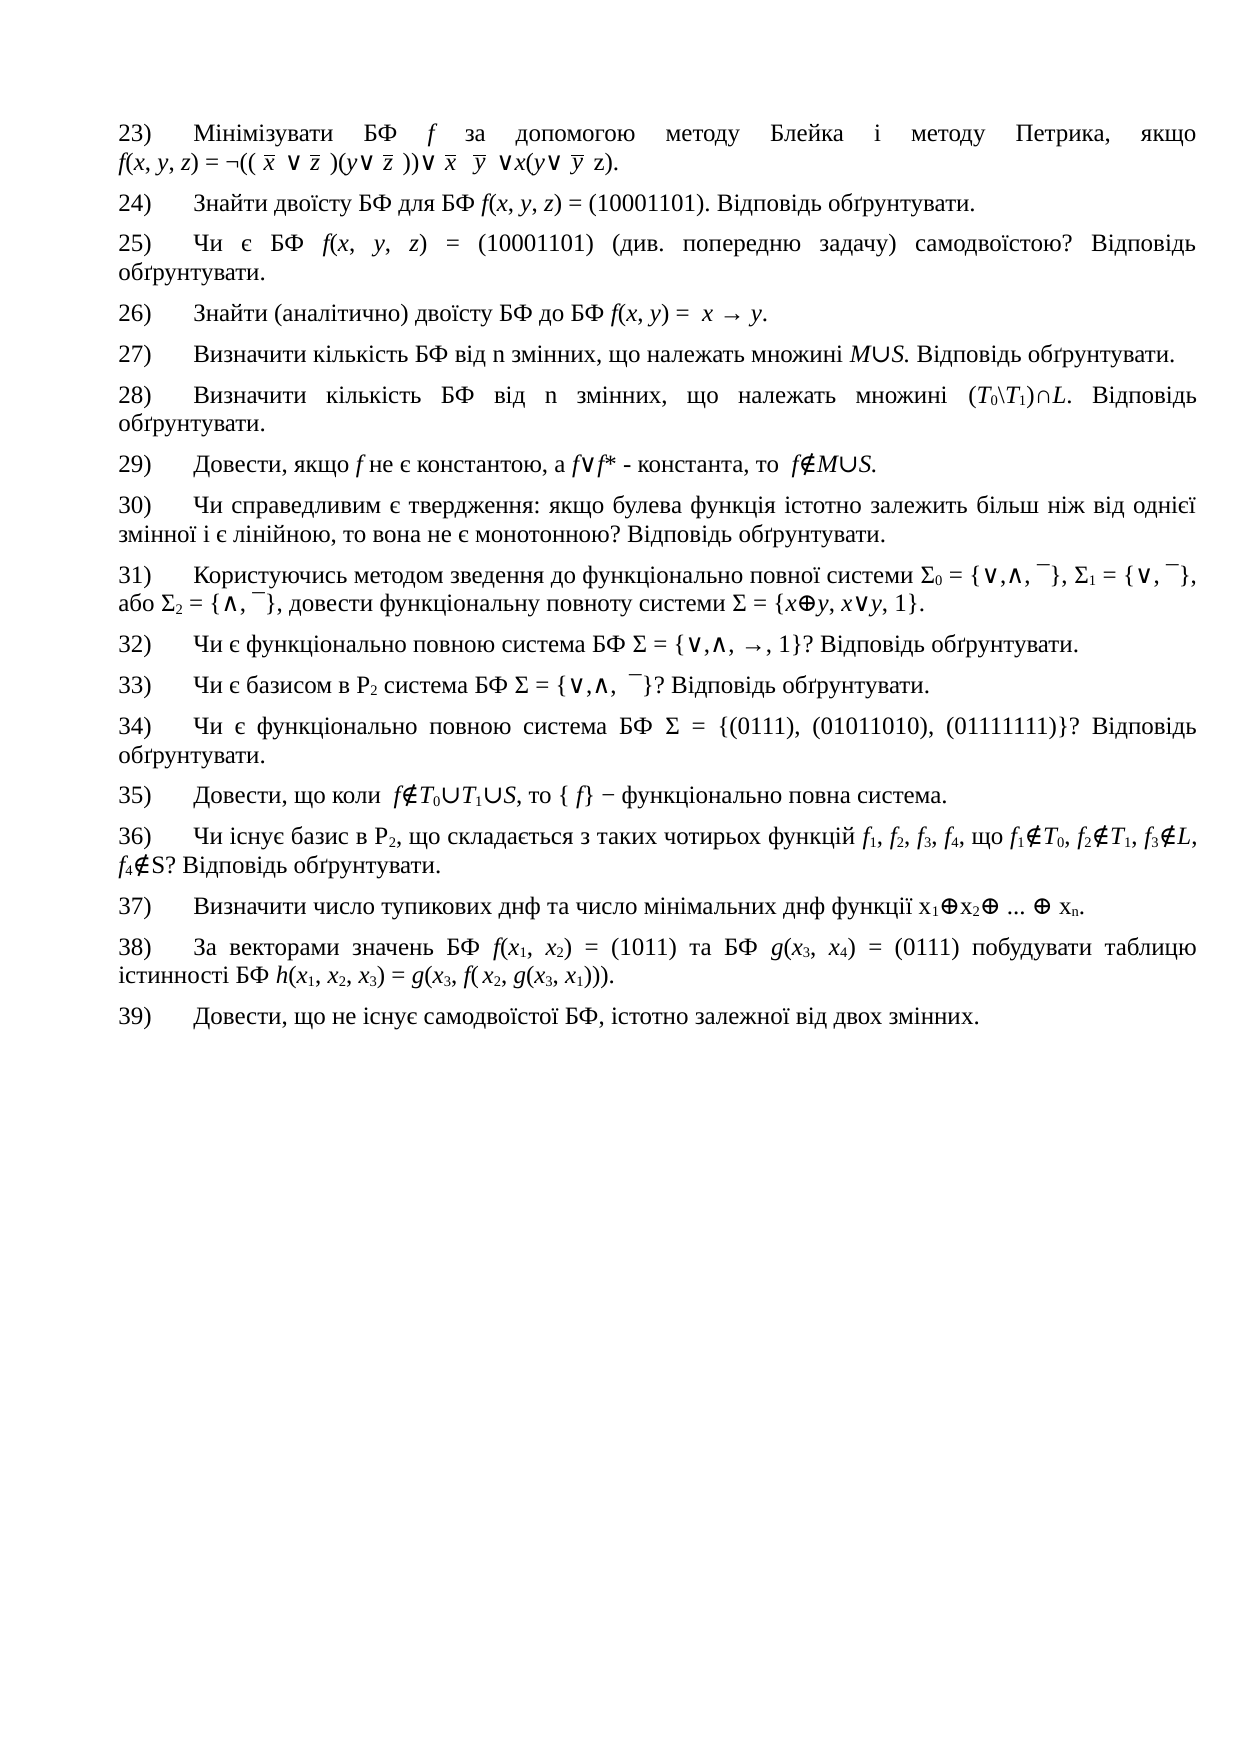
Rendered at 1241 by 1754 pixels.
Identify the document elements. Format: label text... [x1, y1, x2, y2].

list Довести, що коли f∉Т0∪Т1∪S, то { f} − функціонально повна система. [118, 781, 1197, 809]
list Користуючись методом зведення до функціонально повної системи Σ0 = {∨,∧, ¯}, Σ1 = {∨, ¯}, або Σ2 = {∧, ¯}, довести функціональну повноту системи Σ = {х⊕у, x∨y, 1}. [118, 560, 1197, 617]
list Визначити кількість БФ від n змінних, що належать множині (Т0\Т1)∩L. Відповідь обґрунтувати. [118, 380, 1197, 437]
list Визначити кількість БФ від n змінних, що належать множині М∪S. Відповідь обґрунтувати. [118, 339, 1197, 368]
list Довести, якщо f не є константою, а f∨f* - константа, то f∉М∪S. [118, 449, 1197, 478]
list Визначити число тупикових днф та число мінімальних днф функції х1⊕х2⊕ ... ⊕ хn. [118, 891, 1197, 920]
list Чи є БФ f(x, y, z) = (10001101) (див. попередню задачу) самодвоїстою? Відповідь обґрунтувати. [118, 228, 1197, 286]
list Чи справедливим є твердження: якщо булева функція істотно залежить більш ніж від однієї змінної і є лінійною, то вона не є монотонною? Відповідь обґрунтувати. [118, 490, 1197, 548]
list Мінімізувати БФ f за допомогою методу Блейка і методу Петрика, якщо f(x, y, z) = ¬((∨)(у∨))∨∨x(у∨z). [118, 118, 1197, 176]
list Знайти (аналітично) двоїсту БФ до БФ f(x, y) = x → y. [118, 298, 1197, 327]
list Чи є функціонально повною система БФ Σ = {(0111), (01011010), (01111111)}? Відповідь обґрунтувати. [118, 711, 1197, 768]
list Чи існує базис в P2, що складається з таких чотирьох функцій f1, f2, f3, f4, що f1∉Т0, f2∉Т1, f3∉L, f4∉S? Відповідь обґрунтувати. [118, 821, 1197, 879]
list За векторами значень БФ f(х1, х2) = (1011) та БФ g(х3, х4) = (0111) побудувати таблицю істинності БФ h(х1, х2, х3) = g(х3, f( х2, g(х3, х1))). [118, 932, 1197, 989]
list Знайти двоїсту БФ для БФ f(x, y, z) = (10001101). Відповідь обґрунтувати. [118, 188, 1197, 216]
list Довести, що не існує самодвоїстої БФ, істотно залежної від двох змінних. [118, 1001, 1197, 1030]
list Чи є базисом в Р2 система БФ Σ = {∨,∧, ¯}? Відповідь обґрунтувати. [118, 670, 1197, 699]
list Чи є функціонально повною система БФ Σ = {∨,∧, →, 1}? Відповідь обґрунтувати. [118, 629, 1197, 658]
